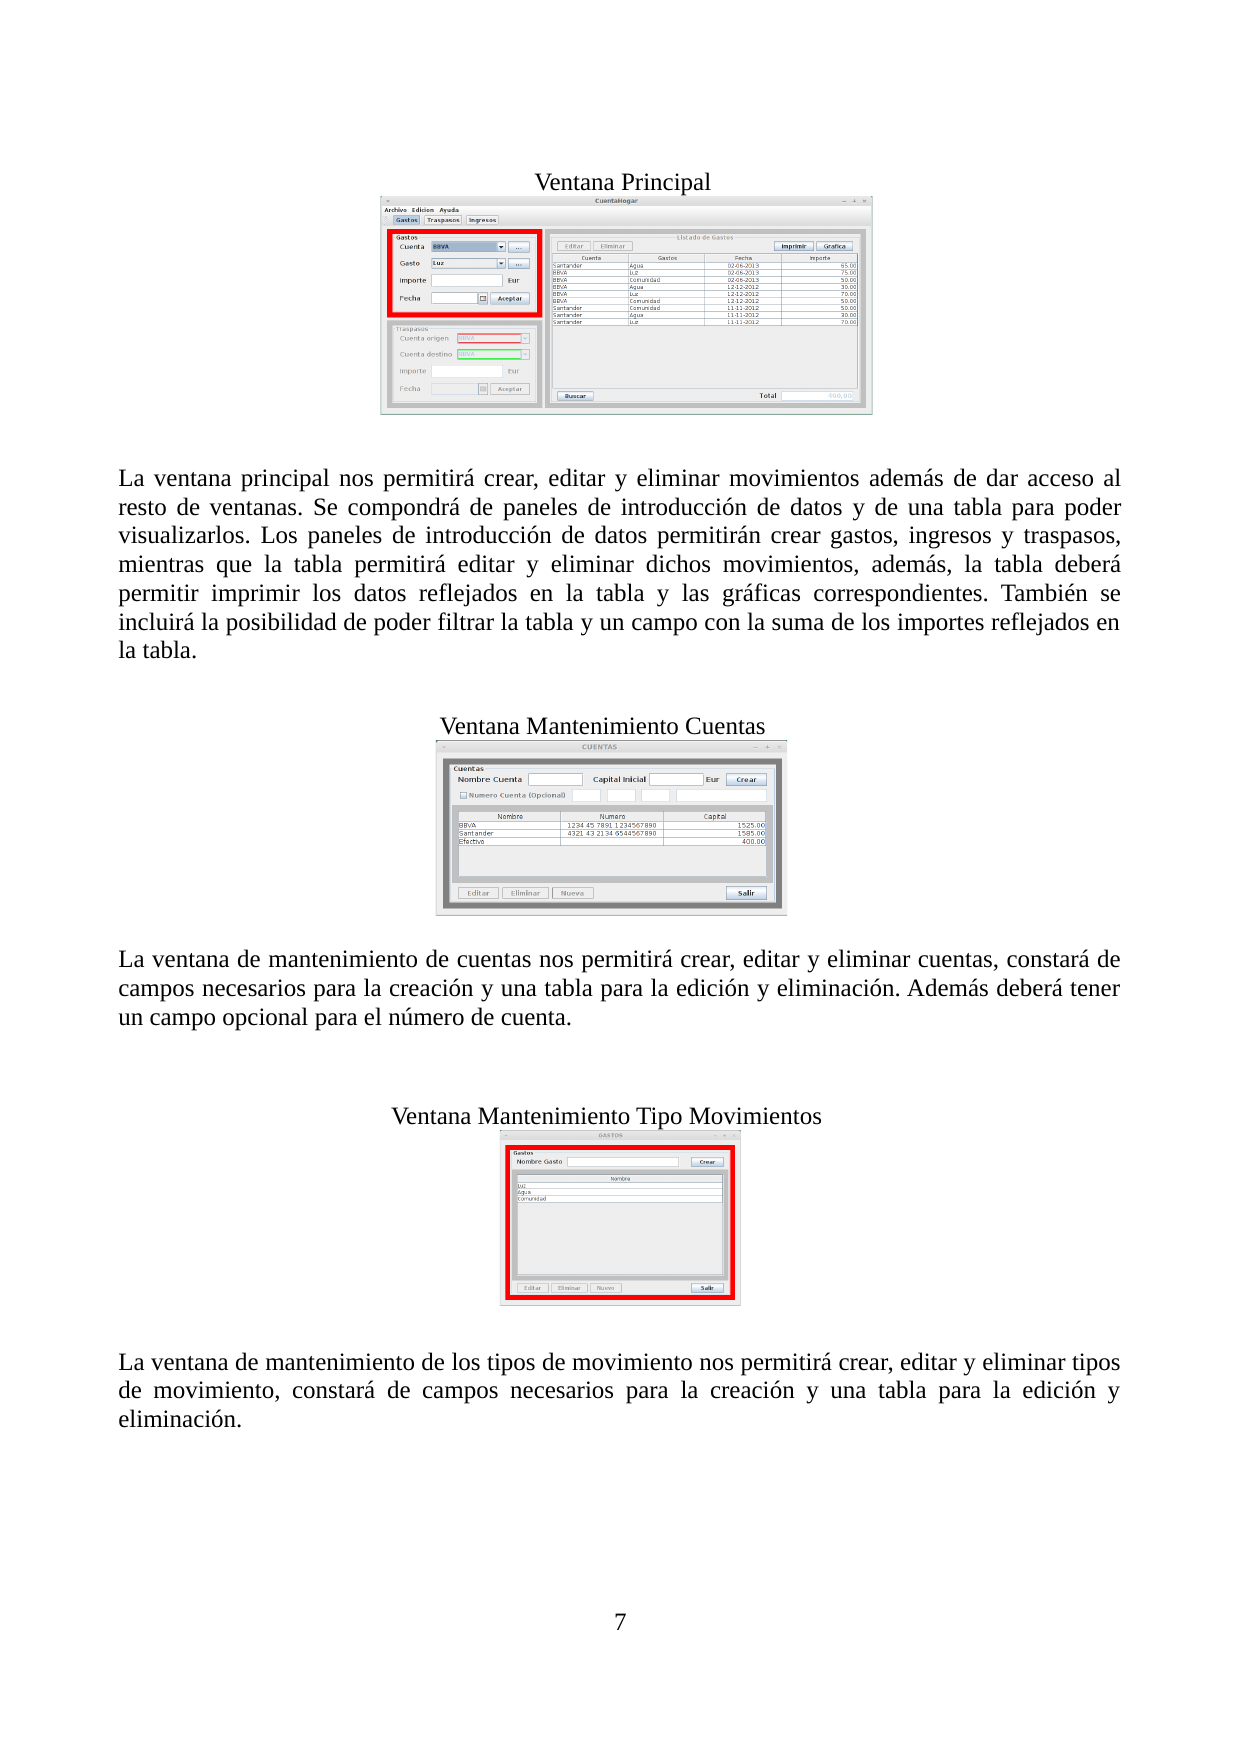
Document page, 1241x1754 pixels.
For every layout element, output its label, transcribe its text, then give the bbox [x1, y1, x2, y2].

text La ventana principal nos permitirá crear, editar y eliminar movimientos además de dar acceso al resto de ventanas. Se compondrá de paneles de introducción de datos y de una tabla para poder visualizarlos. Los paneles de introducción de datos permitirán crear gastos, ingresos y traspasos, mientras que la tabla permitirá editar y eliminar dichos movimientos, además, la tabla deberá permitir imprimir los datos reflejados en la tabla y las gráficas correspondientes. También se incluirá la posibilidad de poder filtrar la tabla y un campo con la suma de los importes reflejados en la tabla. [118, 463, 1122, 664]
picture [435, 740, 788, 916]
text La ventana de mantenimiento de cuentas nos permitirá crear, editar y eliminar cuentas, constará de campos necesarios para la creación y una tabla para la edición y eliminación. Además deberá tener un campo opcional para el número de cuenta. [118, 944, 1122, 1030]
text La ventana de mantenimiento de los tipos de movimiento nos permitirá crear, editar y eliminar tipos de movimiento, constará de campos necesarios para la creación y una tabla para la edición y eliminación. [118, 1347, 1122, 1433]
picture [380, 196, 873, 415]
picture [499, 1130, 741, 1306]
